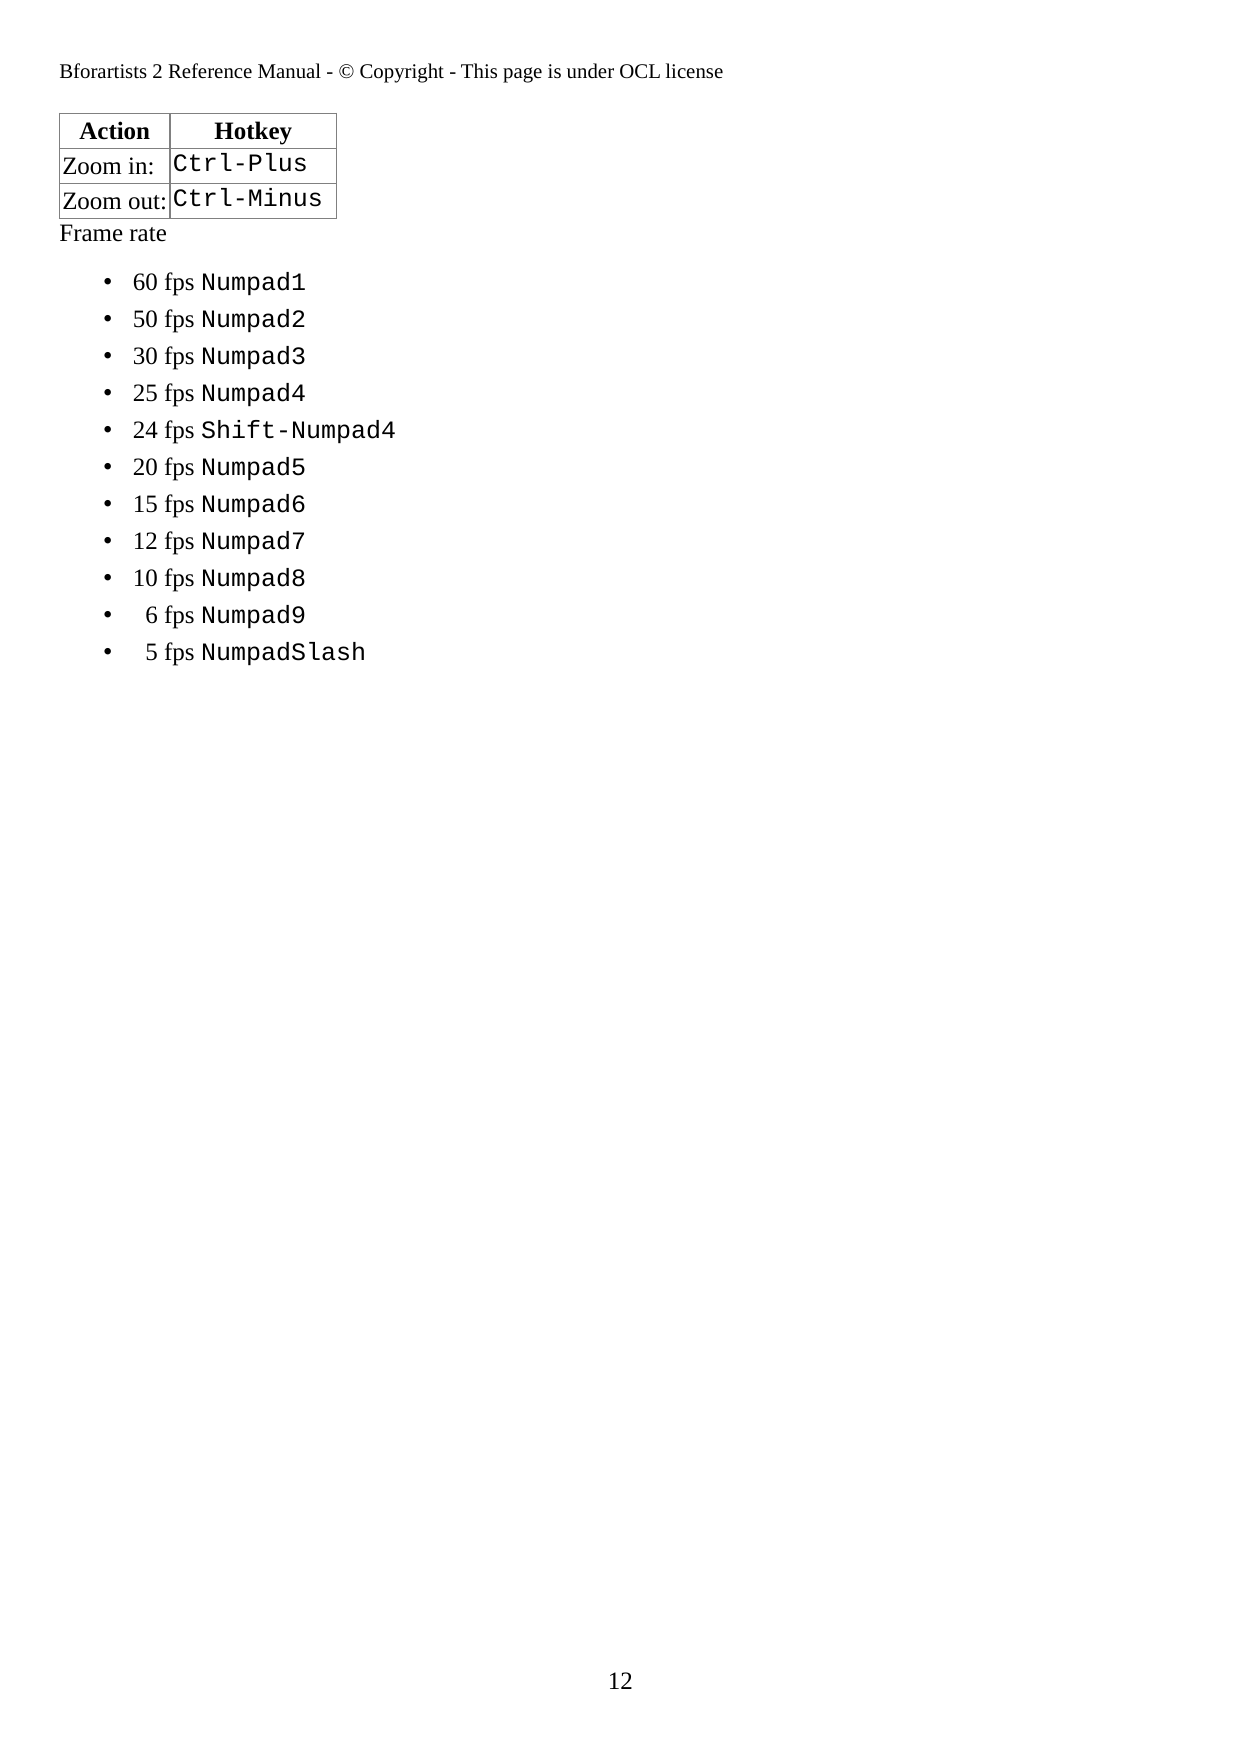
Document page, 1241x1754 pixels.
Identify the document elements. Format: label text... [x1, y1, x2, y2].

list 15 fps Numpad6 [103, 489, 1181, 520]
table_cell Zoom out: [60, 184, 169, 218]
list 25 fps Numpad4 [103, 378, 1181, 409]
text Frame rate [59, 218, 1181, 247]
list 6 fps Numpad9 [103, 600, 1181, 631]
table_header Hotkey [171, 114, 336, 148]
list 12 fps Numpad7 [103, 526, 1181, 557]
table_cell Ctrl-Plus [171, 149, 336, 183]
table_header Action [60, 114, 169, 148]
table_cell Zoom in: [60, 149, 169, 183]
list 30 fps Numpad3 [103, 341, 1181, 372]
table_cell Ctrl-Minus [171, 184, 336, 218]
list 5 fps NumpadSlash [103, 637, 1181, 668]
list 60 fps Numpad1 [103, 267, 1181, 298]
list 20 fps Numpad5 [103, 452, 1181, 483]
list 50 fps Numpad2 [103, 304, 1181, 335]
list 24 fps Shift-Numpad4 [103, 415, 1181, 446]
list 10 fps Numpad8 [103, 563, 1181, 594]
